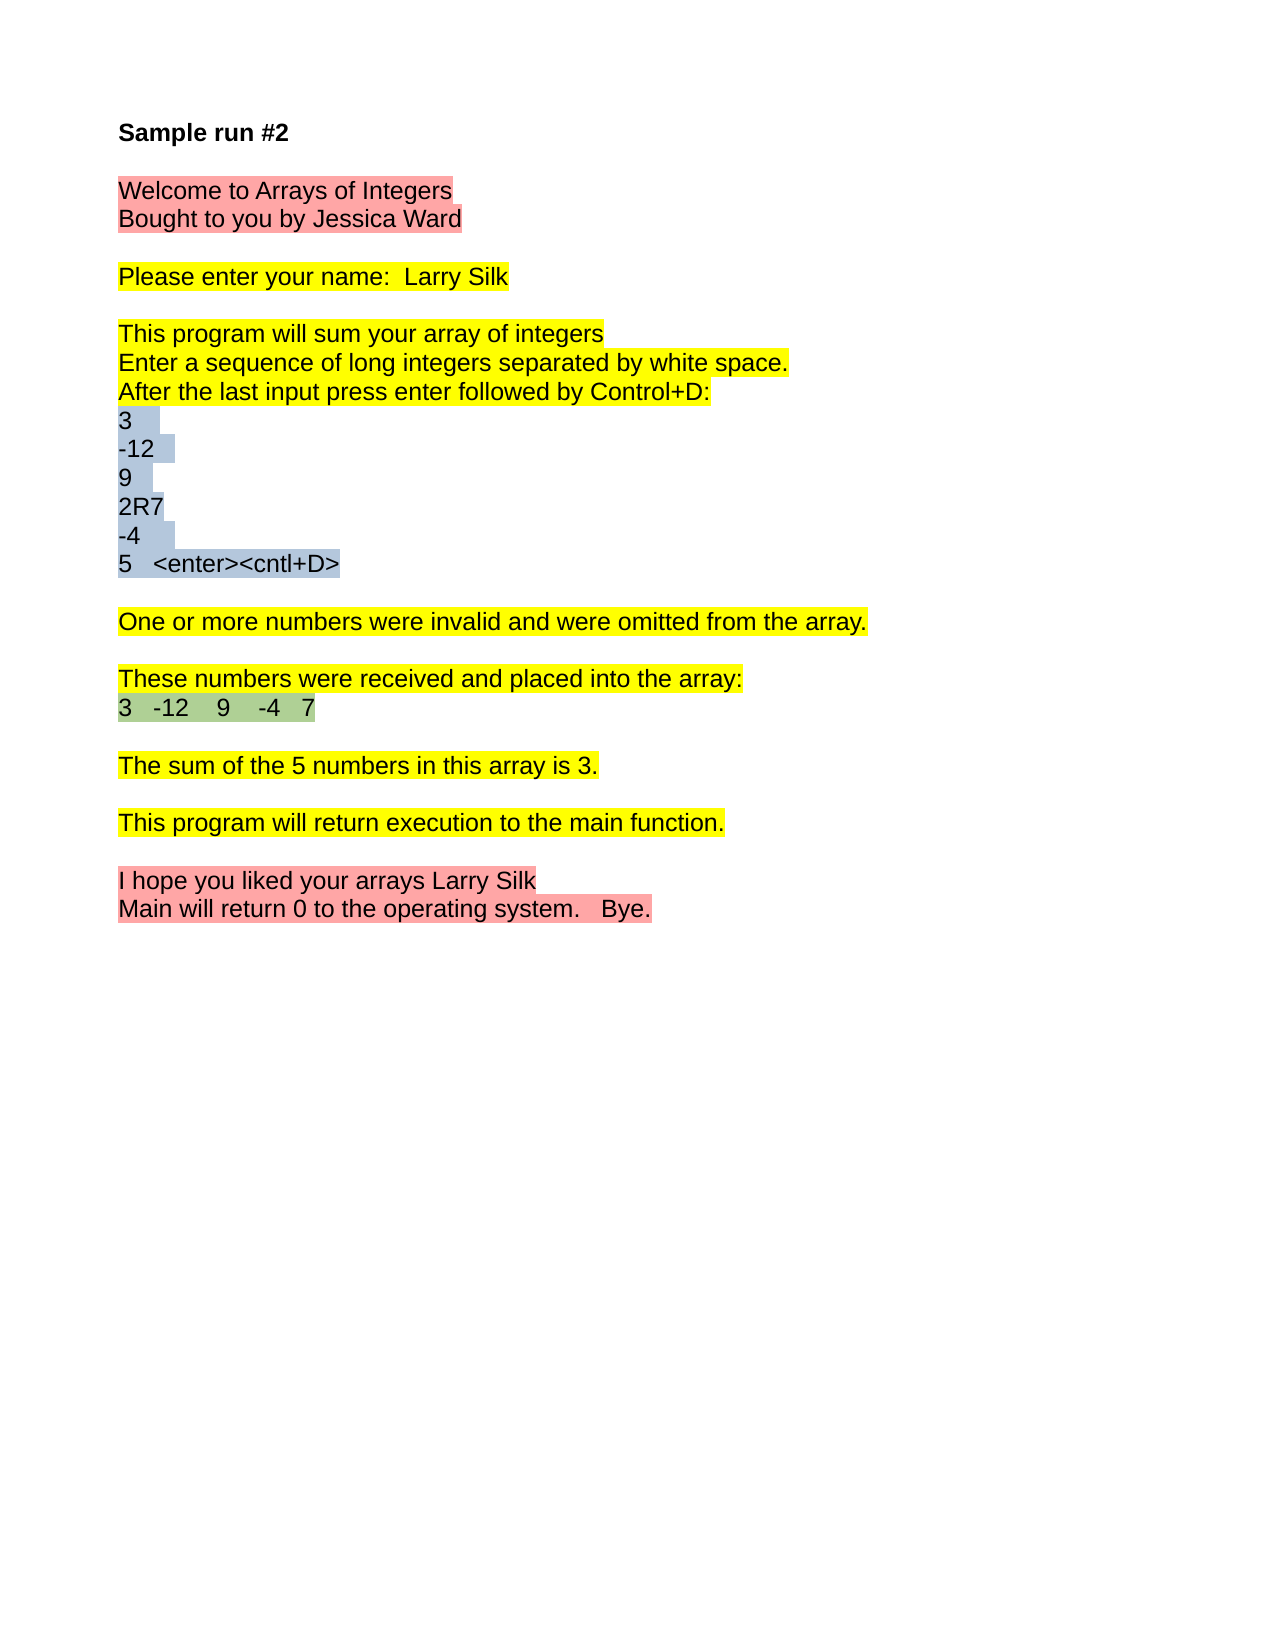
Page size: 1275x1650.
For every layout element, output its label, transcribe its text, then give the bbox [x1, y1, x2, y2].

text Sample run #2 [118, 118, 1157, 147]
text 3 -12 9 -4 7 [118, 693, 1157, 722]
text Bought to you by Jessica Ward [118, 204, 1157, 233]
text The sum of the 5 numbers in this array is 3. [118, 751, 1157, 779]
text I hope you liked your arrays Larry Silk [118, 866, 1157, 894]
text Main will return 0 to the operating system. Bye. [118, 894, 1157, 923]
text Enter a sequence of long integers separated by white space. [118, 348, 1157, 377]
text Please enter your name: Larry Silk [118, 262, 1157, 291]
text -4 [118, 521, 1157, 549]
text This program will sum your array of integers [118, 319, 1157, 348]
text 9 [118, 463, 1157, 492]
text 3 [118, 406, 1157, 434]
text 5 <enter><cntl+D> [118, 549, 1157, 578]
text These numbers were received and placed into the array: [118, 664, 1157, 693]
text After the last input press enter followed by Control+D: [118, 377, 1157, 406]
text One or more numbers were invalid and were omitted from the array. [118, 607, 1157, 636]
text 2R7 [118, 492, 1157, 521]
text Welcome to Arrays of Integers [118, 176, 1157, 204]
text This program will return execution to the main function. [118, 808, 1157, 837]
text -12 [118, 434, 1157, 463]
